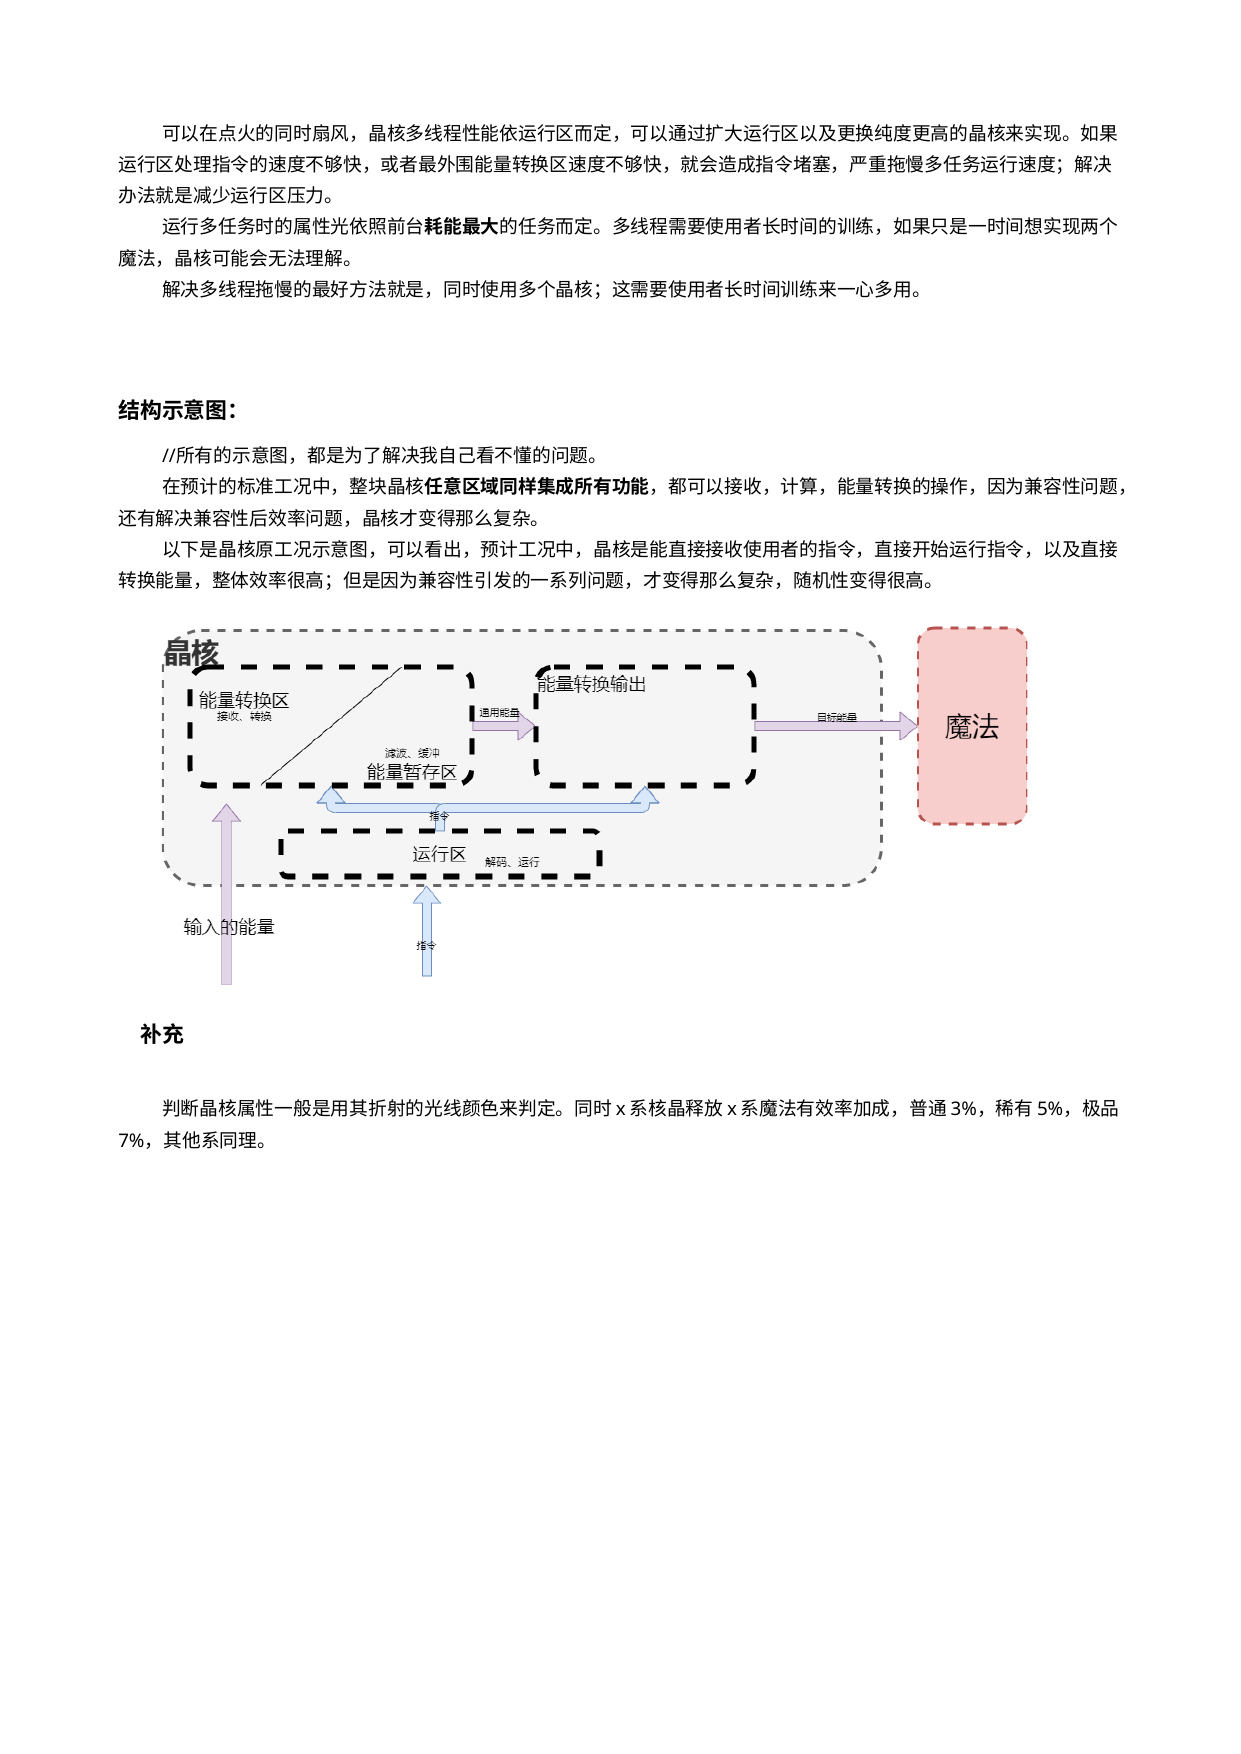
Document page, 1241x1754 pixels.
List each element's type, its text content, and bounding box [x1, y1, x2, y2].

text 运行多任务时的属性光依照前台耗能最大的任务而定。多线程需要使用者长时间的训练，如果只是一时间想实现两个魔法，晶核可能会无法理解。 [118, 212, 1122, 270]
text //所有的示意图，都是为了解决我自己看不懂的问题。 [118, 441, 1122, 468]
text 以下是晶核原工况示意图，可以看出，预计工况中，晶核是能直接接收使用者的指令，直接开始运行指令，以及直接转换能量，整体效率很高；但是因为兼容性引发的一系列问题，才变得那么复杂，随机性变得很高。 [118, 535, 1122, 593]
text 可以在点火的同时扇风，晶核多线程性能依运行区而定，可以通过扩大运行区以及更换纯度更高的晶核来实现。如果运行区处理指令的速度不够快，或者最外围能量转换区速度不够快，就会造成指令堵塞，严重拖慢多任务运行速度；解决办法就是减少运行区压力。 [118, 118, 1122, 208]
text 判断晶核属性一般是用其折射的光线颜色来判定。同时x系核晶释放x系魔法有效率加成，普通3%，稀有5%，极品7%，其他系同理。 [118, 1094, 1122, 1152]
text 在预计的标准工况中，整块晶核任意区域同样集成所有功能，都可以接收，计算，能量转换的操作，因为兼容性问题，还有解决兼容性后效率问题，晶核才变得那么复杂。 [118, 472, 1122, 531]
text 解决多线程拖慢的最好方法就是，同时使用多个晶核；这需要使用者长时间训练来一心多用。 [118, 274, 1122, 302]
subtitle 补充 [118, 1017, 1122, 1049]
picture [161, 626, 1028, 985]
subtitle 结构示意图： [118, 393, 1122, 425]
